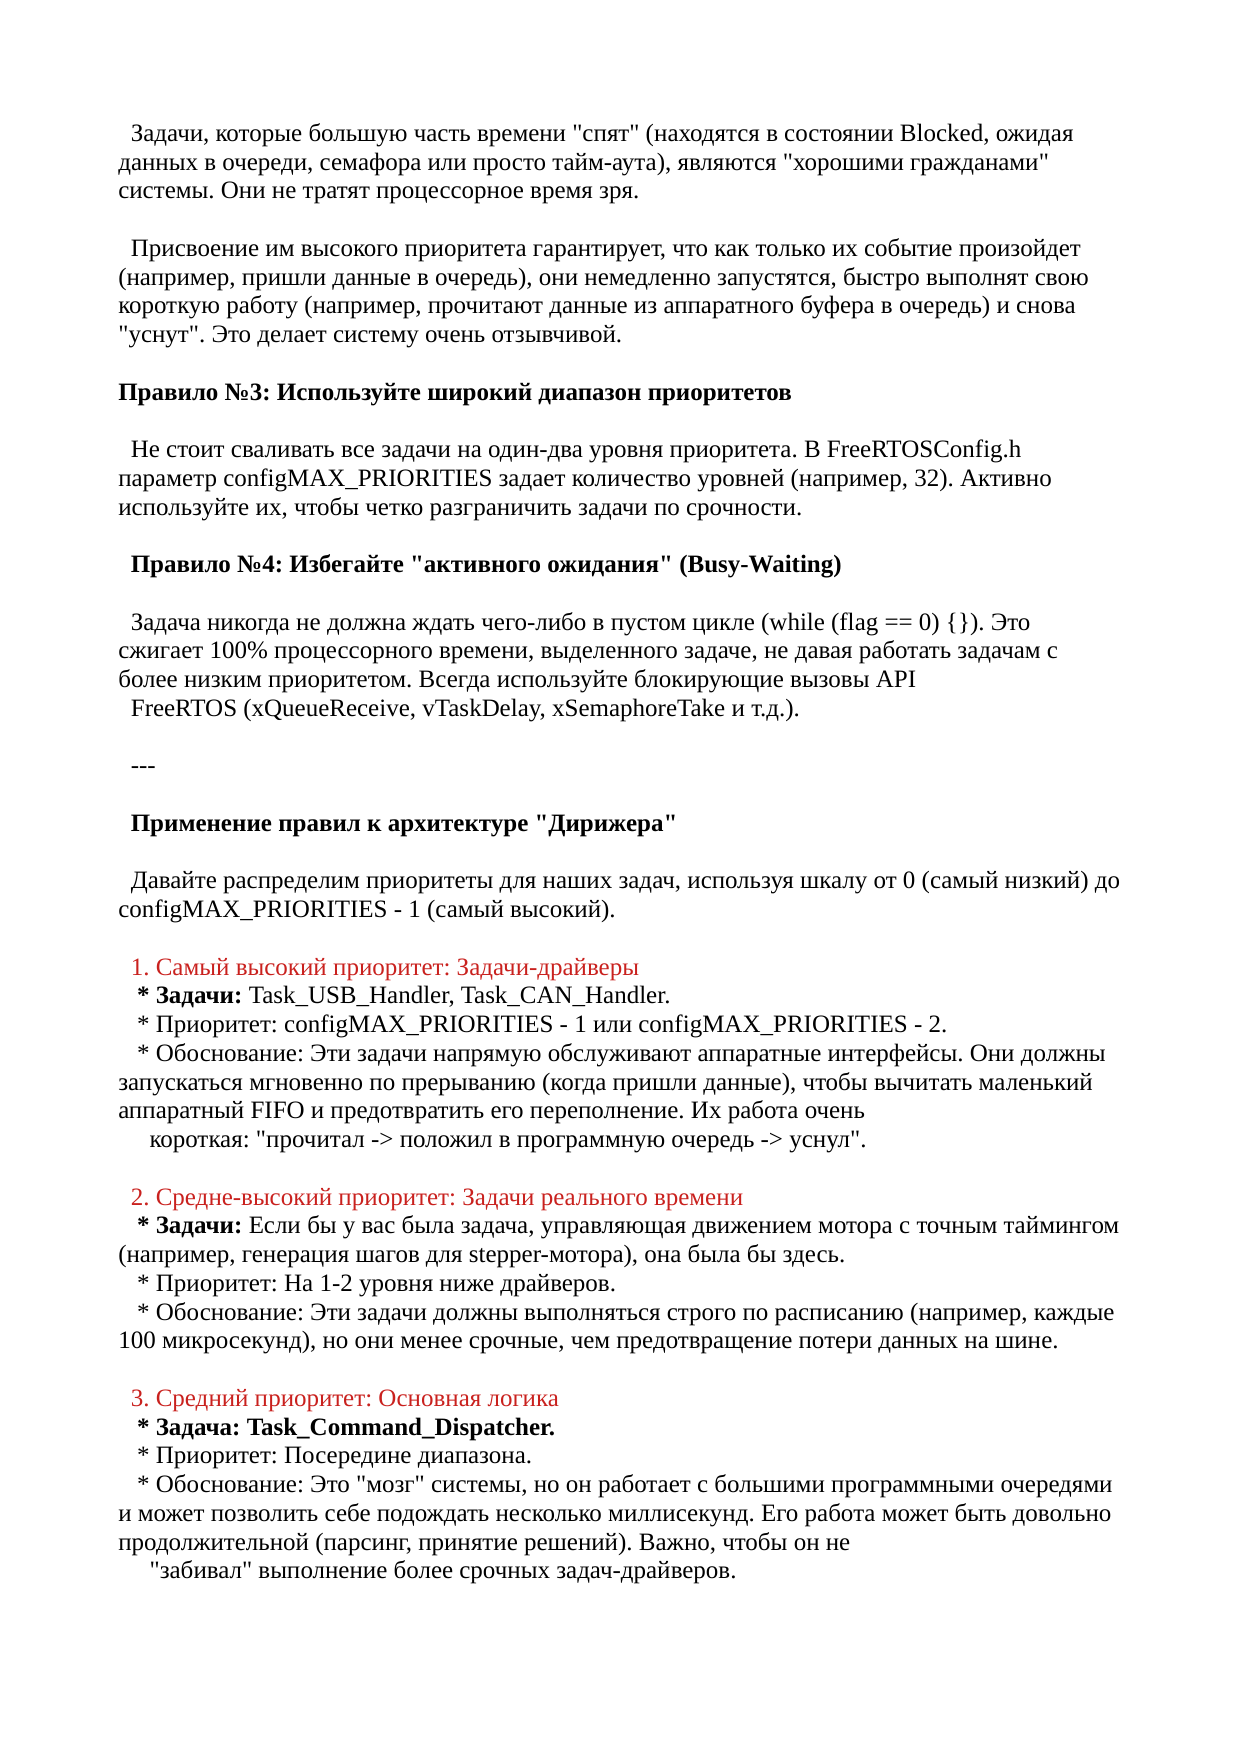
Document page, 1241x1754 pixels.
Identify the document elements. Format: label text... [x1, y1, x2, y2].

text Давайте распределим приоритеты для наших задач, используя шкалу от 0 (самый низкий) до configMAX_PRIORITIES - 1 (самый высокий). [118, 866, 1122, 923]
text 1. Самый высокий приоритет: Задачи-драйверы [118, 952, 1122, 981]
text * Задача: Task_Command_Dispatcher. [118, 1412, 1122, 1441]
text * Задачи: Task_USB_Handler, Task_CAN_Handler. [118, 981, 1122, 1009]
text 2. Средне-высокий приоритет: Задачи реального времени [118, 1182, 1122, 1211]
text FreeRTOS (xQueueReceive, vTaskDelay, xSemaphoreTake и т.д.). [118, 693, 1122, 722]
text Задача никогда не должна ждать чего-либо в пустом цикле (while (flag == 0) {}). Это сжигает 100% процессорного времени, выделенного задаче, не давая работать задачам с более низким приоритетом. Всегда используйте блокирующие вызовы API [118, 607, 1122, 693]
text * Задачи: Если бы у вас была задача, управляющая движением мотора с точным таймингом (например, генерация шагов для stepper-мотора), она была бы здесь. [118, 1211, 1122, 1268]
text Не стоит сваливать все задачи на один-два уровня приоритета. В FreeRTOSConfig.h параметр configMAX_PRIORITIES задает количество уровней (например, 32). Активно используйте их, чтобы четко разграничить задачи по срочности. [118, 434, 1122, 521]
text 3. Средний приоритет: Основная логика [118, 1383, 1122, 1412]
text --- [118, 751, 1122, 779]
text Присвоение им высокого приоритета гарантирует, что как только их событие произойдет (например, пришли данные в очередь), они немедленно запустятся, быстро выполнят свою короткую работу (например, прочитают данные из аппаратного буфера в очередь) и снова "уснут". Это делает систему очень отзывчивой. [118, 233, 1122, 348]
text Правило №4: Избегайте "активного ожидания" (Busy-Waiting) [118, 549, 1122, 578]
text * Обоснование: Эти задачи должны выполняться строго по расписанию (например, каждые 100 микросекунд), но они менее срочные, чем предотвращение потери данных на шине. [118, 1297, 1122, 1354]
text Правило №3: Используйте широкий диапазон приоритетов [118, 377, 1122, 406]
text "забивал" выполнение более срочных задач-драйверов. [118, 1556, 1122, 1584]
text * Обоснование: Это "мозг" системы, но он работает с большими программными очередями и может позволить себе подождать несколько миллисекунд. Его работа может быть довольно продолжительной (парсинг, принятие решений). Важно, чтобы он не [118, 1469, 1122, 1556]
text короткая: "прочитал -> положил в программную очередь -> уснул". [118, 1124, 1122, 1153]
text * Приоритет: configMAX_PRIORITIES - 1 или configMAX_PRIORITIES - 2. [118, 1009, 1122, 1038]
text * Обоснование: Эти задачи напрямую обслуживают аппаратные интерфейсы. Они должны запускаться мгновенно по прерыванию (когда пришли данные), чтобы вычитать маленький аппаратный FIFO и предотвратить его переполнение. Их работа очень [118, 1038, 1122, 1124]
text * Приоритет: Посередине диапазона. [118, 1441, 1122, 1469]
text Применение правил к архитектуре "Дирижера" [118, 808, 1122, 837]
text Задачи, которые большую часть времени "спят" (находятся в состоянии Blocked, ожидая данных в очереди, семафора или просто тайм-аута), являются "хорошими гражданами" системы. Они не тратят процессорное время зря. [118, 118, 1122, 204]
text * Приоритет: На 1-2 уровня ниже драйверов. [118, 1268, 1122, 1297]
